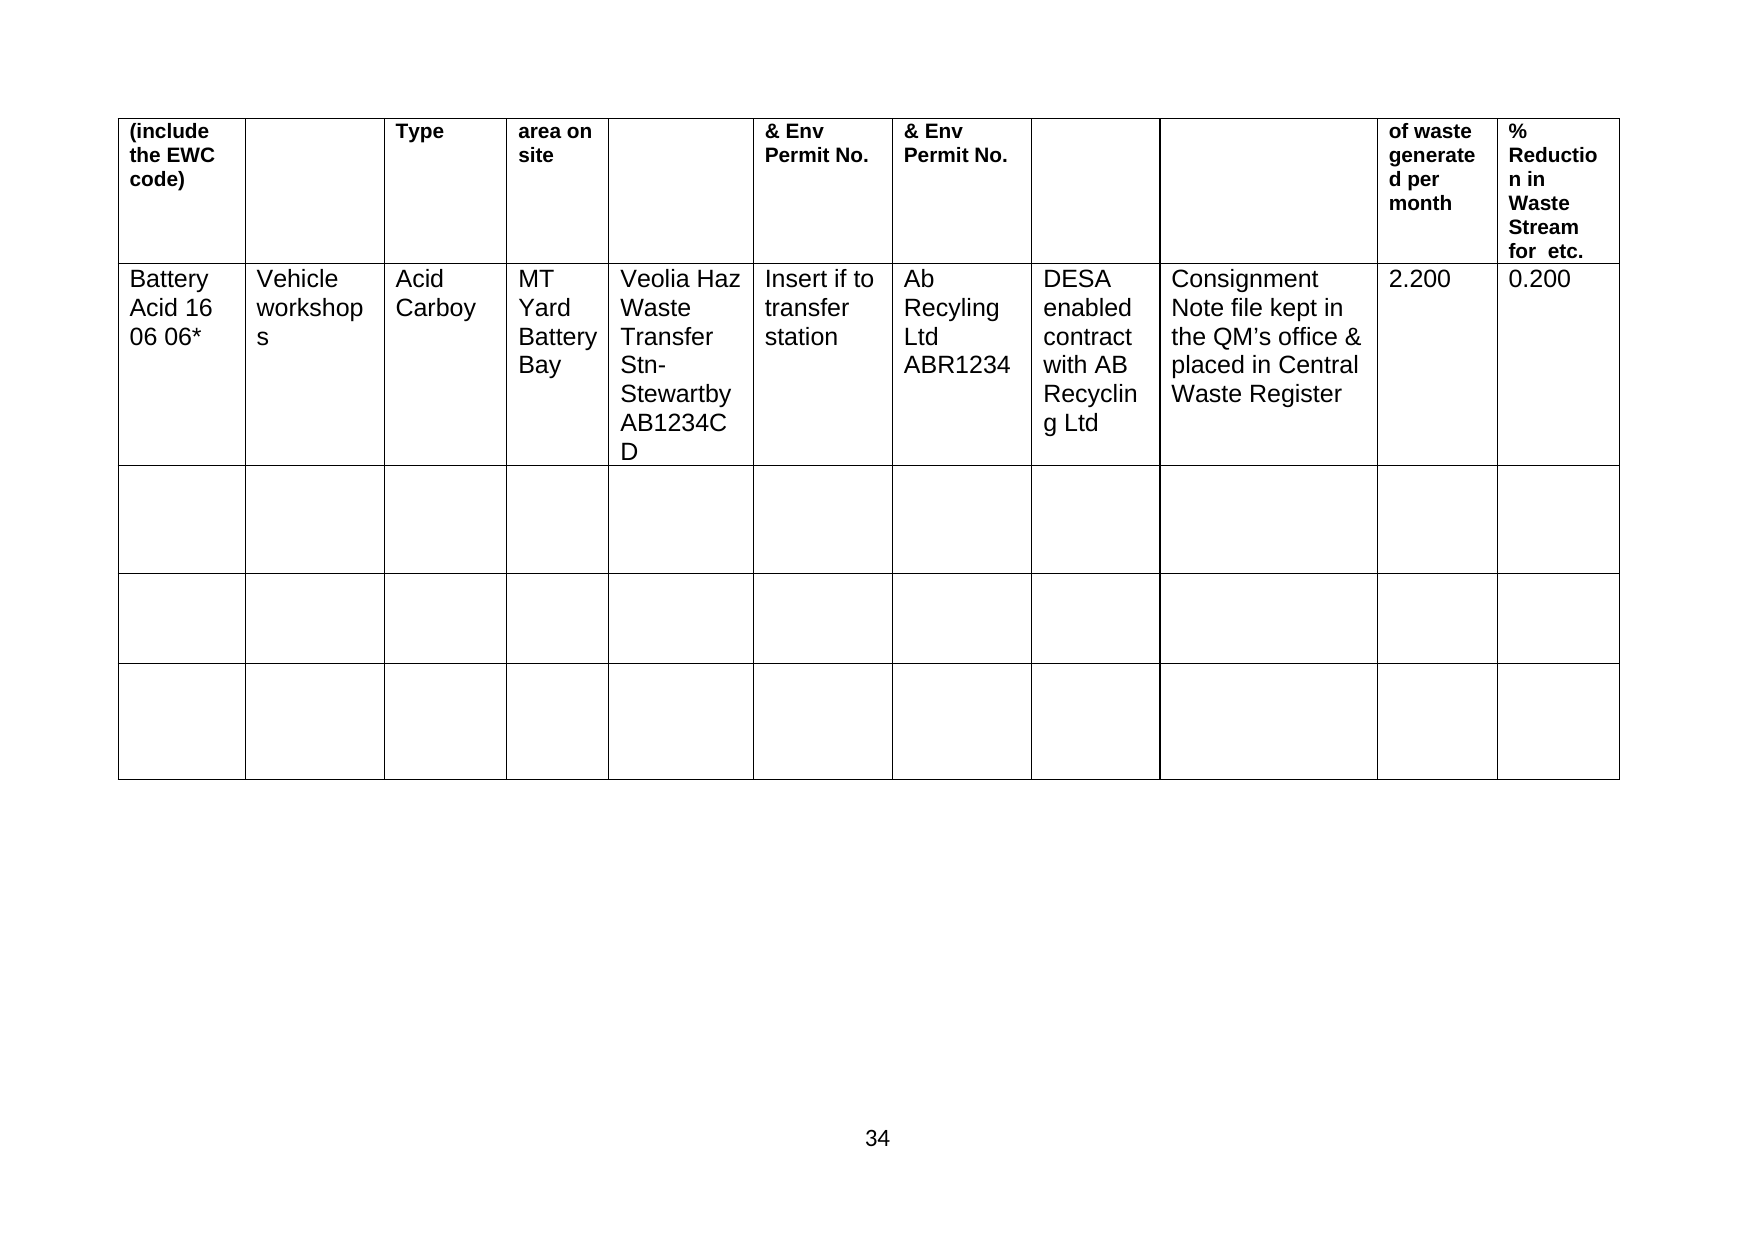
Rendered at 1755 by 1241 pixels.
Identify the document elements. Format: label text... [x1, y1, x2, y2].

table_cell MT Yard Battery Bay [507, 264, 608, 465]
table_cell [507, 574, 608, 663]
table_header area on site [507, 119, 608, 263]
table_cell Vehicle workshops [246, 264, 384, 465]
table_cell [1032, 664, 1159, 779]
table_cell Battery Acid 16 06 06* [119, 264, 245, 465]
table_cell [893, 574, 1031, 663]
table_header % Reduction in Waste Stream for etc. [1498, 119, 1619, 263]
table_cell [1498, 664, 1619, 779]
table_cell Insert if to transfer station [754, 264, 892, 465]
table_cell [1378, 574, 1497, 663]
table_cell [1378, 466, 1497, 573]
table_cell [246, 664, 384, 779]
table_cell 0.200 [1498, 264, 1619, 465]
table_cell Acid Carboy [385, 264, 506, 465]
table_header (include the EWC code) [119, 119, 245, 263]
table_cell [1498, 574, 1619, 663]
table_header [246, 119, 384, 263]
table_cell [119, 664, 245, 779]
table_cell [119, 574, 245, 663]
table_cell [507, 664, 608, 779]
table_cell [609, 466, 753, 573]
table_cell [385, 664, 506, 779]
table_cell [609, 574, 753, 663]
table_header [609, 119, 753, 263]
table_cell [893, 466, 1031, 573]
table_cell [385, 574, 506, 663]
table_cell Consignment Note file kept in the QM’s office & placed in Central Waste Register [1161, 264, 1377, 465]
table_cell [609, 664, 753, 779]
table_cell [893, 664, 1031, 779]
table_cell [1032, 466, 1159, 573]
table_cell [1161, 466, 1377, 573]
table_cell Ab Recyling Ltd ABR1234 [893, 264, 1031, 465]
table_cell [385, 466, 506, 573]
table_cell [1161, 574, 1377, 663]
table_header [1161, 119, 1377, 263]
table_cell [1378, 664, 1497, 779]
table_cell 2.200 [1378, 264, 1497, 465]
table_cell [754, 664, 892, 779]
table_cell [754, 466, 892, 573]
table_cell [507, 466, 608, 573]
table_cell [246, 466, 384, 573]
table_header [1032, 119, 1159, 263]
table_cell [246, 574, 384, 663]
table_header of waste generated per month [1378, 119, 1497, 263]
table_cell Veolia Haz Waste Transfer Stn- Stewartby AB1234CD [609, 264, 753, 465]
table_header Type [385, 119, 506, 263]
table_cell [119, 466, 245, 573]
table_cell [1032, 574, 1159, 663]
table_header & Env Permit No. [754, 119, 892, 263]
table_cell [754, 574, 892, 663]
table_cell DESA enabled contract with AB Recycling Ltd [1032, 264, 1159, 465]
table_header & Env Permit No. [893, 119, 1031, 263]
table_cell [1161, 664, 1377, 779]
table_cell [1498, 466, 1619, 573]
